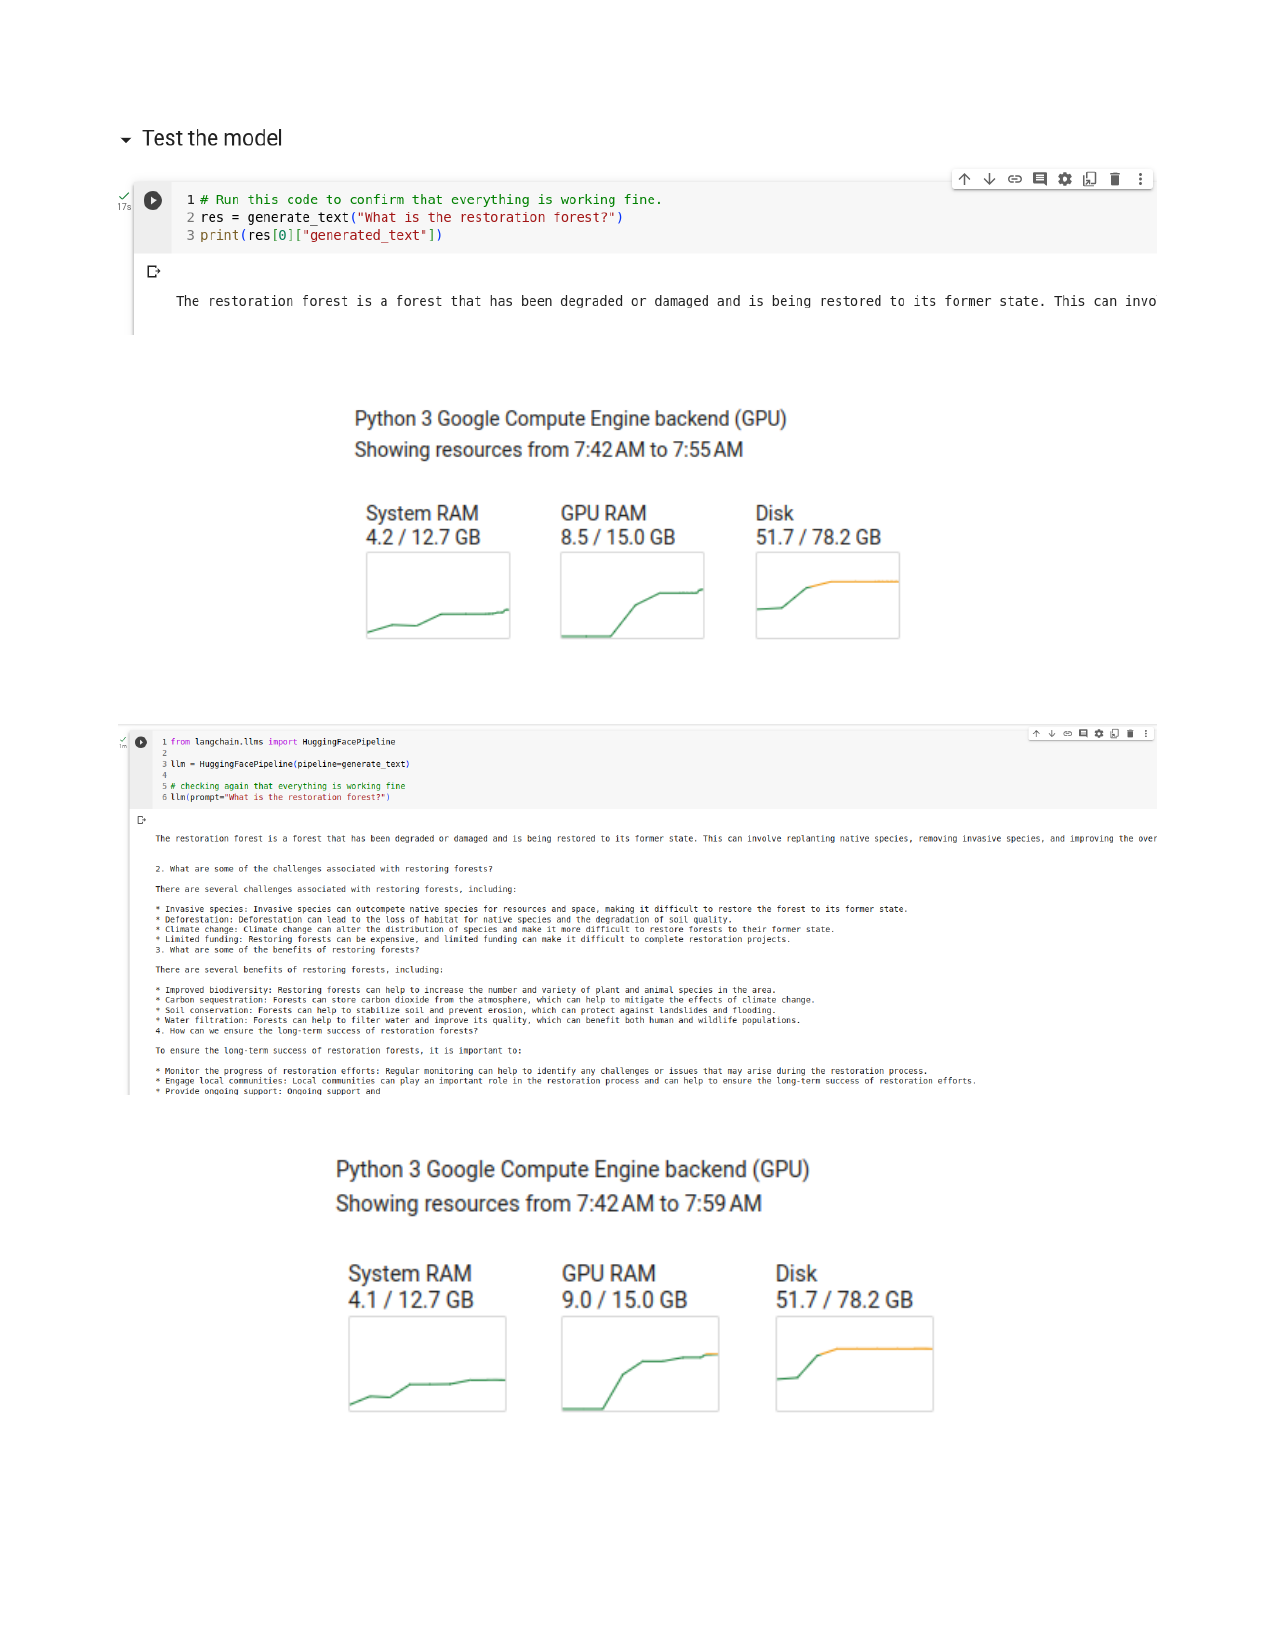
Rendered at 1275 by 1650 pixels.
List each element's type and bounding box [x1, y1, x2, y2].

picture [118, 724, 1157, 1095]
picture [319, 1151, 956, 1456]
picture [336, 392, 940, 696]
picture [118, 118, 1157, 335]
